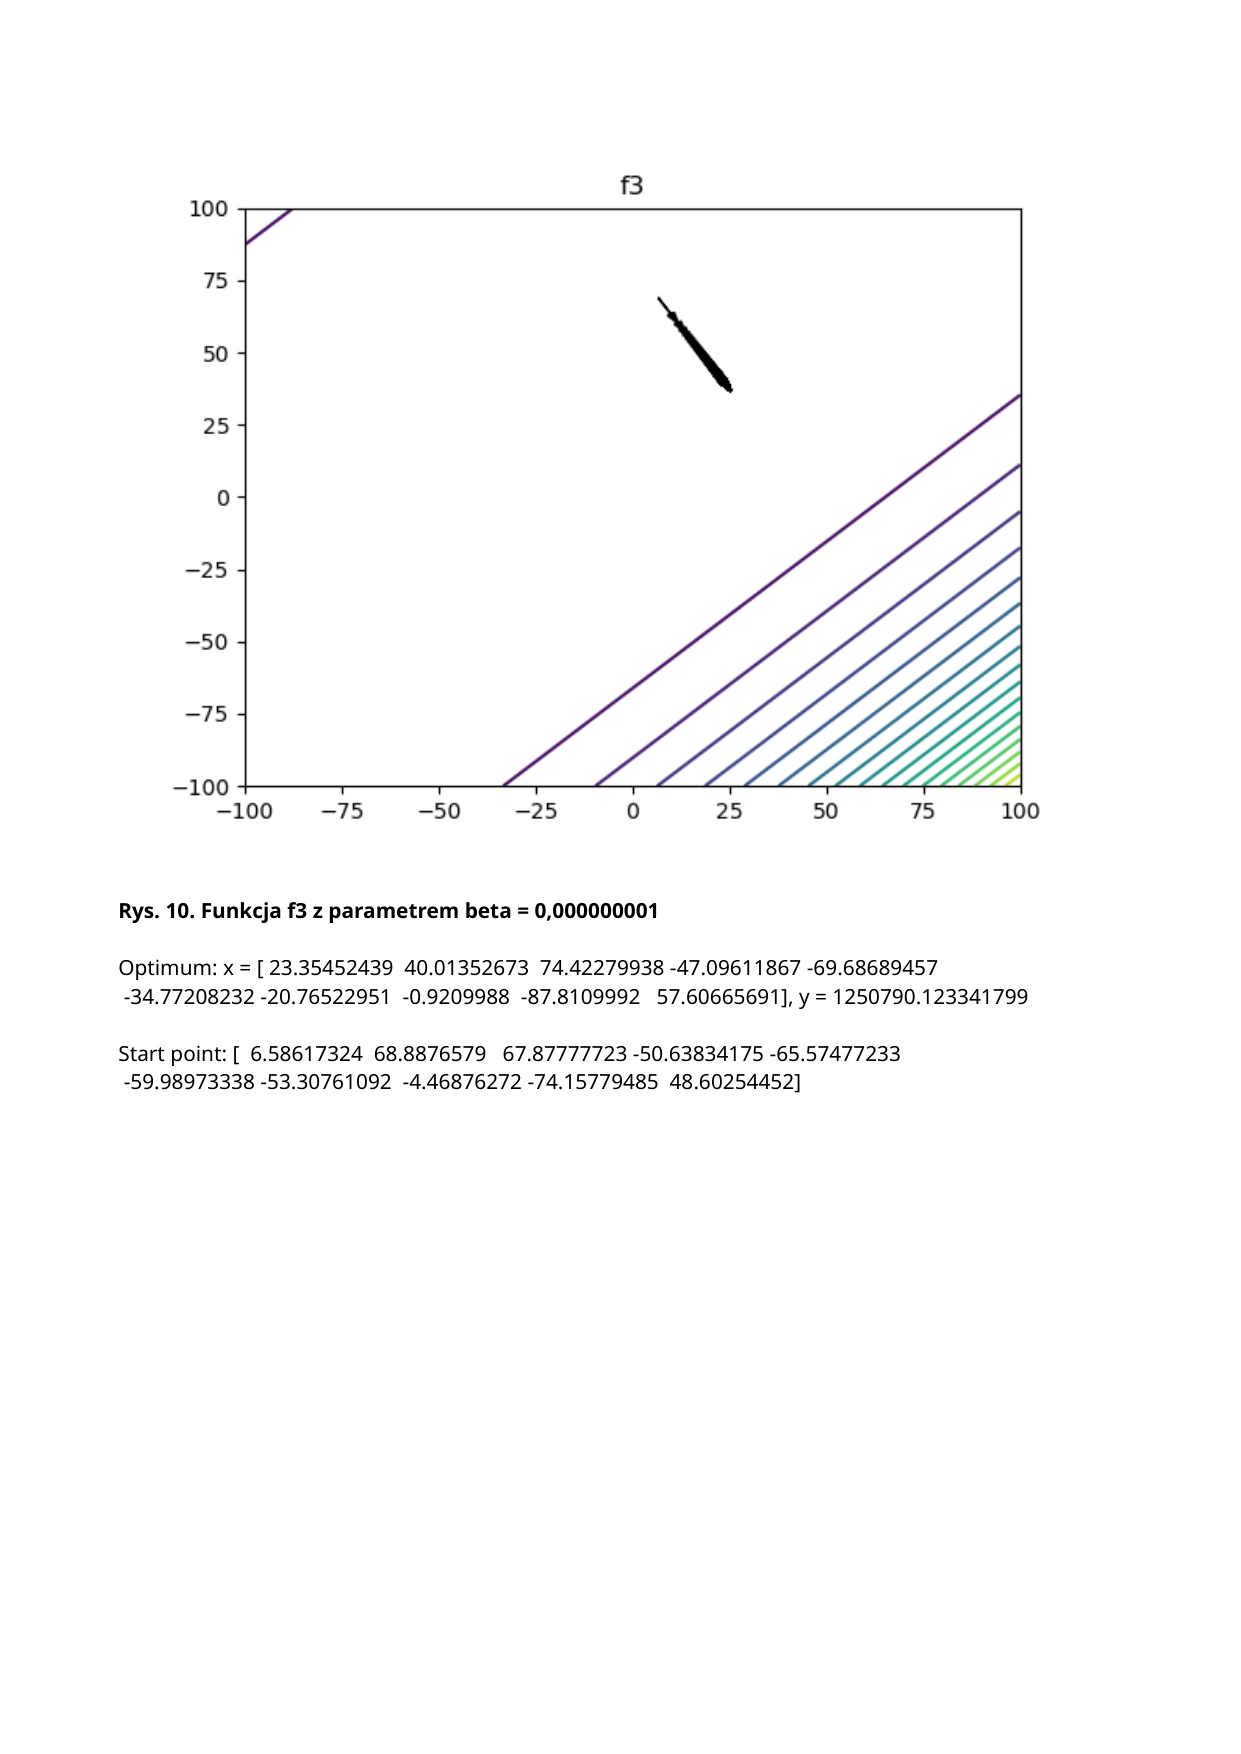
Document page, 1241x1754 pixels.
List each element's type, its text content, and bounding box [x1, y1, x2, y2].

text -34.77208232 -20.76522951 -0.9209988 -87.8109992 57.60665691], y = 1250790.123341799 [118, 982, 1122, 1010]
text -59.98973338 -53.30761092 -4.46876272 -74.15779485 48.60254452] [118, 1067, 1122, 1096]
text Start point: [ 6.58617324 68.8876579 67.87777723 -50.63834175 -65.57477233 [118, 1039, 1122, 1067]
text Optimum: x = [ 23.35452439 40.01352673 74.42279938 -47.09611867 -69.68689457 [118, 953, 1122, 982]
picture [120, 118, 1121, 869]
text Rys. 10. Funkcja f3 z parametrem beta = 0,000000001 [118, 897, 1122, 925]
